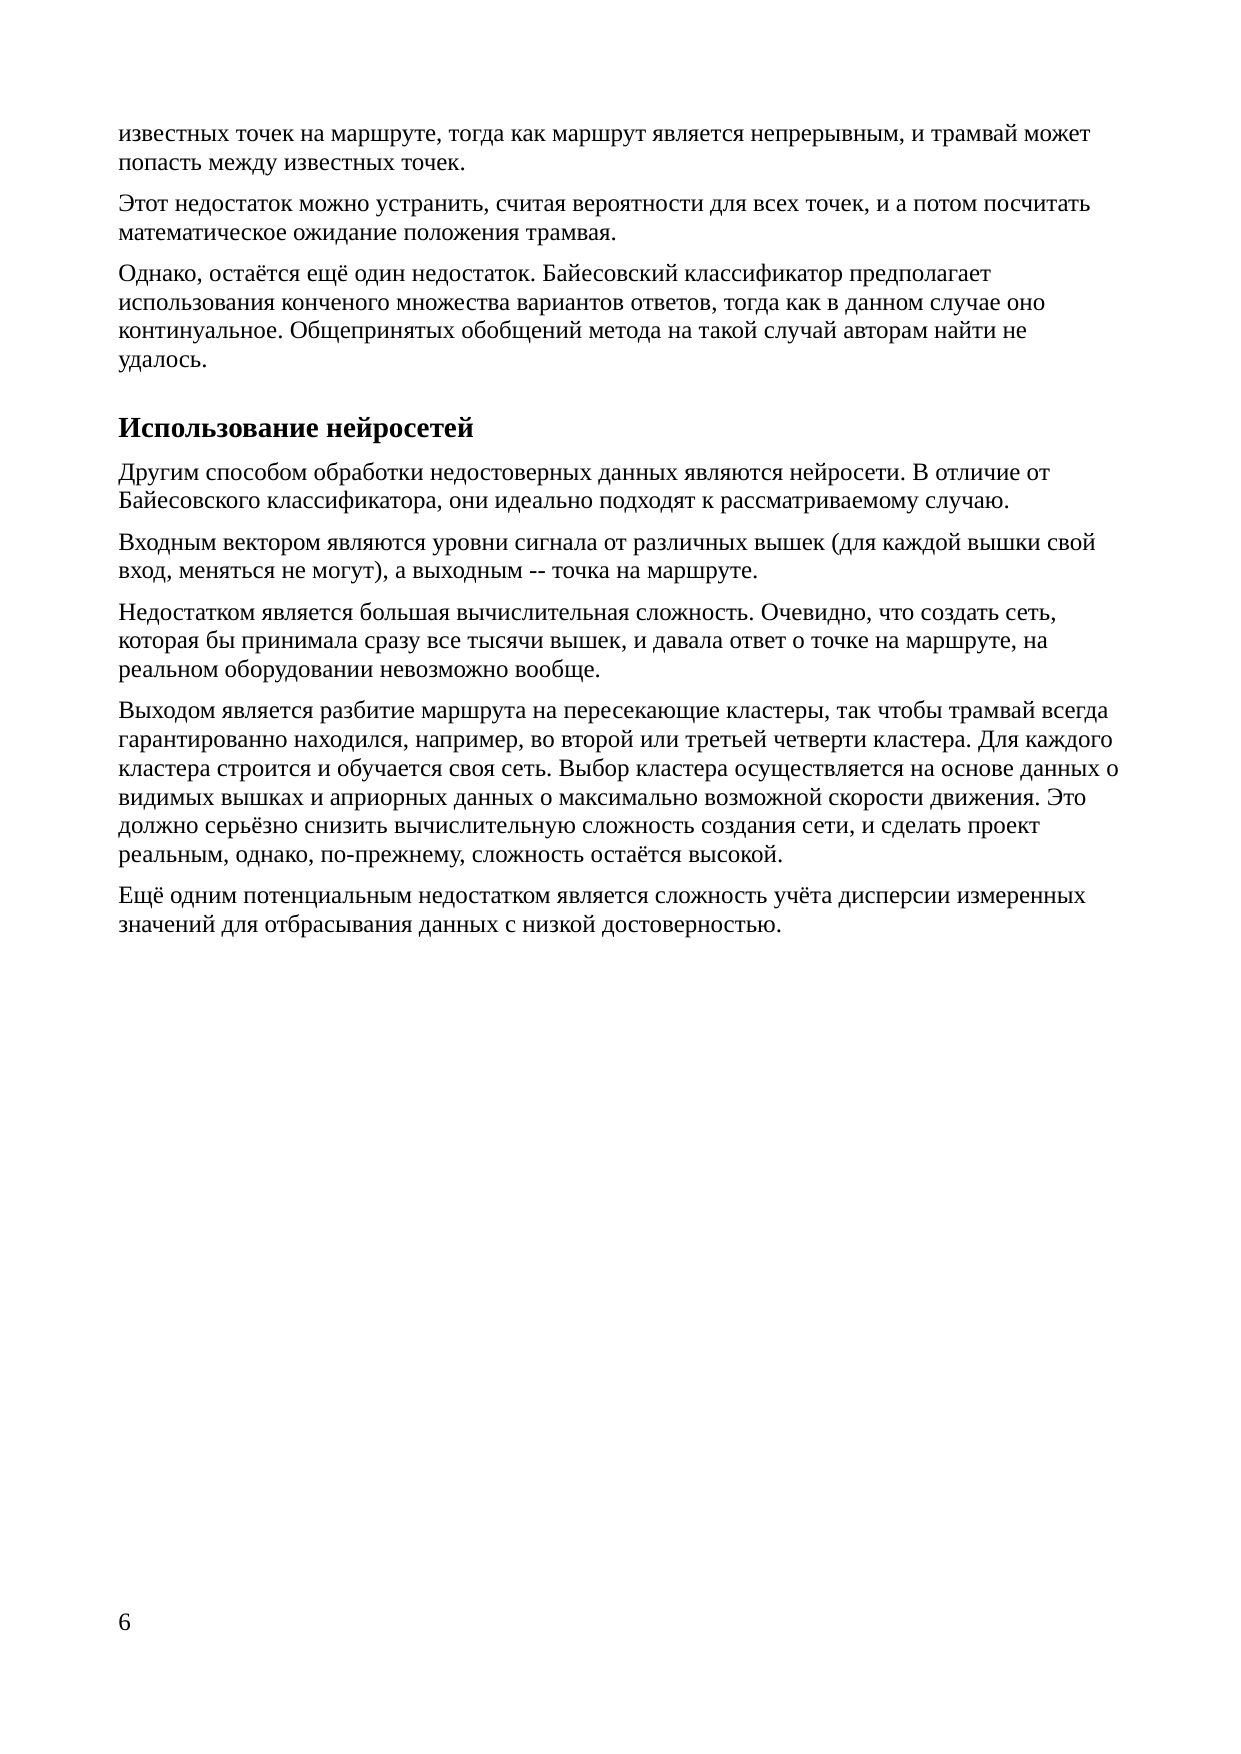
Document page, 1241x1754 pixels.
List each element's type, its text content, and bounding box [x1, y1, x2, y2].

text Однако, остаётся ещё один недостаток. Байесовский классификатор предполагает использования конченого множества вариантов ответов, тогда как в данном случае оно континуальное. Общепринятых обобщений метода на такой случай авторам найти не удалось. [118, 258, 1122, 373]
text Этот недостаток можно устранить, считая вероятности для всех точек, и а потом посчитать математическое ожидание положения трамвая. [118, 188, 1122, 246]
text Другим способом обработки недостоверных данных являются нейросети. В отличие от Байесовского классификатора, они идеально подходят к рассматриваемому случаю. [118, 457, 1122, 514]
text известных точек на маршруте, тогда как маршрут является непрерывным, и трамвай может попасть между известных точек. [118, 118, 1122, 176]
text Недостатком является большая вычислительная сложность. Очевидно, что создать сеть, которая бы принимала сразу все тысячи вышек, и давала ответ о точке на маршруте, на реальном оборудовании невозможно вообще. [118, 597, 1122, 683]
subtitle Использование нейросетей [118, 411, 1122, 444]
text Выходом является разбитие маршрута на пересекающие кластеры, так чтобы трамвай всегда гарантированно находился, например, во второй или третьей четверти кластера. Для каждого кластера строится и обучается своя сеть. Выбор кластера осуществляется на основе данных о видимых вышках и априорных данных о максимально возможной скорости движения. Это должно серьёзно снизить вычислительную сложность создания сети, и сделать проект реальным, однако, по-прежнему, сложность остаётся высокой. [118, 695, 1122, 868]
text Ещё одним потенциальным недостатком является сложность учёта дисперсии измеренных значений для отбрасывания данных с низкой достоверностью. [118, 880, 1122, 938]
text Входным вектором являются уровни сигнала от различных вышек (для каждой вышки свой вход, меняться не могут), а выходным -- точка на маршруте. [118, 527, 1122, 584]
